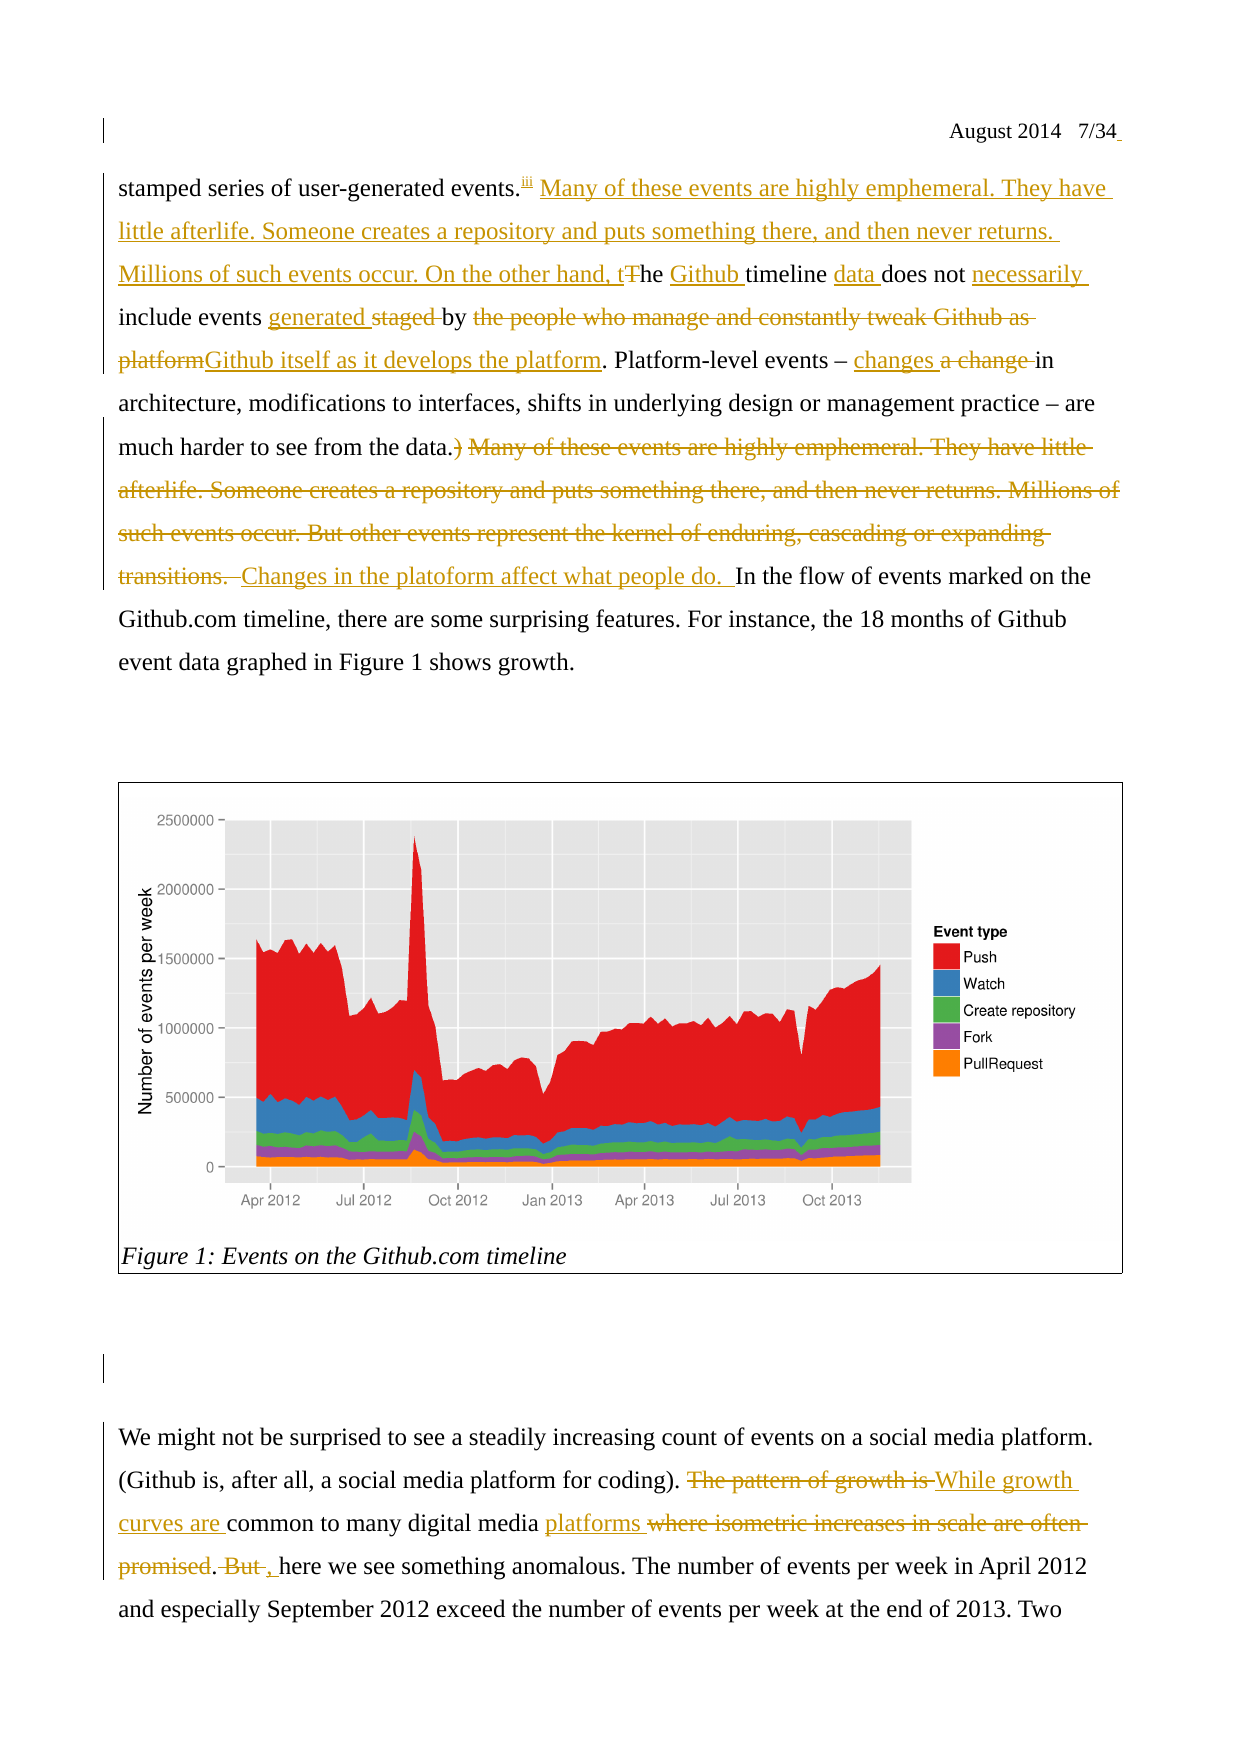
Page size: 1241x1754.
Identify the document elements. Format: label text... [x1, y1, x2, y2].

text We can glimpse some of these relational transients in Github as a platform. On the one hand, like many social media platforms, Github.com broadcasts data about what people are doing on the platform. At the time of writing (August 2014), around 220 million events are available on the so-called Github.com timeline since early 2012. The timeline a comprehensive time-stamped series of user-generated events. Many of these events are highly emphemeral. They have little afterlife. Someone creates a repository and puts something there, and then never returns. Millions of such events occur. On the other hand, the Github timeline data does not necessarily include events generated by Github itself as it develops the platform. Platform-level events – changes in architecture, modifications to interfaces, shifts in underlying design or management practice – are much harder to see from the data. Changes in the platoform affect what people do. In the flow of events marked on the Github.com timeline, there are some surprising features. For instance, the 18 months of Github event data graphed in Figure 1 shows growth. [118, 173, 1122, 676]
text Figure 1: Events on the Github.com timeline [121, 1241, 1119, 1269]
text We might not be surprised to see a steadily increasing count of events on a social media platform. (Github is, after all, a social media platform for coding). While growth curves are common to many digital media platforms ., here we see something anomalous. The number of events per week in April 2012 and especially September 2012 exceed the number of events per week at the end of 2013. Two peaks appear earlier than they should. These peaks reflect something about the way Github as a platform stored data rather than a dramatic change in what people were doing on Github. These kinds of features in the data suggest that even platforms in the field of devices themselves suffer from device-specific forces. [118, 1354, 1122, 1623]
picture [121, 797, 1120, 1241]
